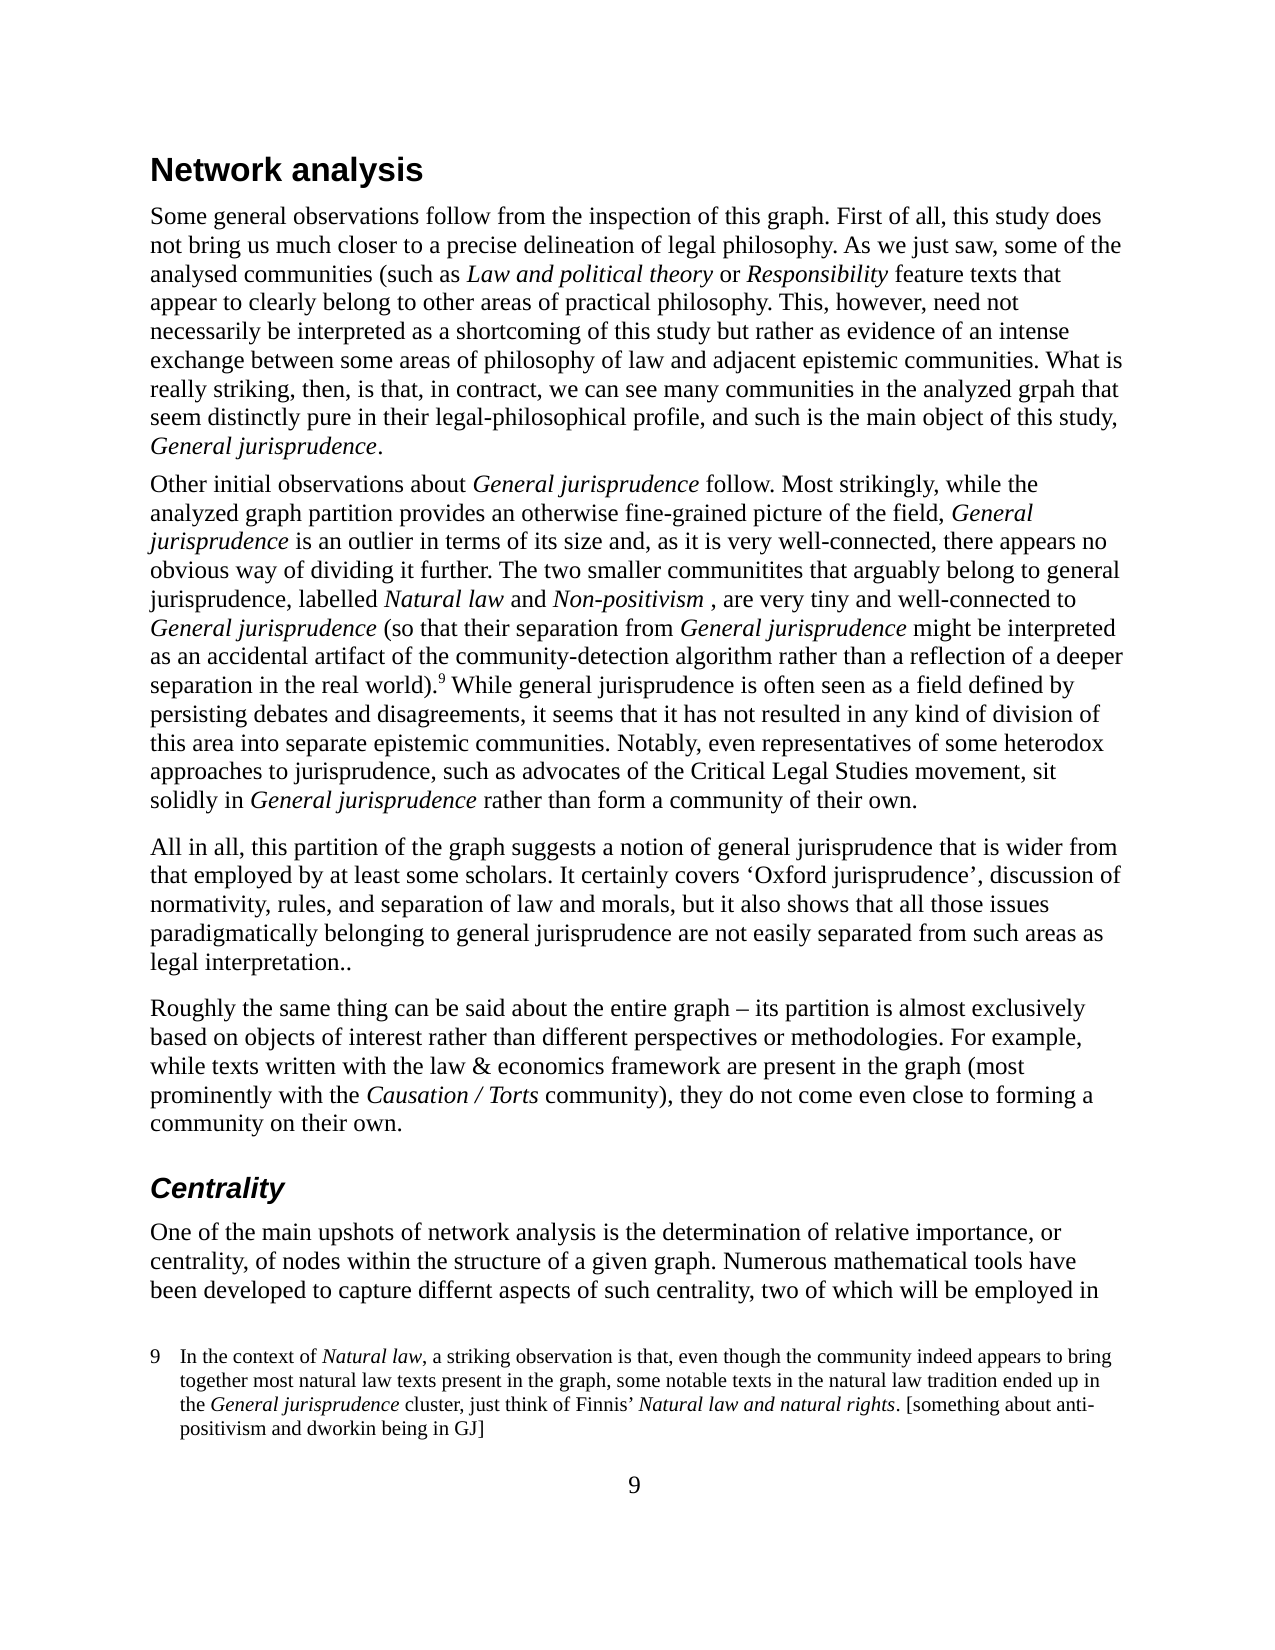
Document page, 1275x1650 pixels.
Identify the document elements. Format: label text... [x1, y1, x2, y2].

text Roughly the same thing can be said about the entire graph – its partition is almost exclusively based on objects of interest rather than different perspectives or methodologies. For example, while texts written with the law & economics framework are present in the graph (most prominently with the Causation / Torts community), they do not come even close to forming a community on their own. [150, 993, 1125, 1137]
subtitle Centrality [150, 1171, 1125, 1205]
text Some general observations follow from the inspection of this graph. First of all, this study does not bring us much closer to a precise delineation of legal philosophy. As we just saw, some of the analysed communities (such as Law and political theory or Responsibility feature texts that appear to clearly belong to other areas of practical philosophy. This, however, need not necessarily be interpreted as a shortcoming of this study but rather as evidence of an intense exchange between some areas of philosophy of law and adjacent epistemic communities. What is really striking, then, is that, in contract, we can see many communities in the analyzed grpah that seem distinctly pure in their legal-philosophical profile, and such is the main object of this study, General jurisprudence. [150, 201, 1125, 460]
subtitle Network analysis [150, 150, 1125, 189]
text Other initial observations about General jurisprudence follow. Most strikingly, while the analyzed graph partition provides an otherwise fine-grained picture of the field, General jurisprudence is an outlier in terms of its size and, as it is very well-connected, there appears no obvious way of dividing it further. The two smaller communitites that arguably belong to general jurisprudence, labelled Natural law and Non-positivism , are very tiny and well-connected to General jurisprudence (so that their separation from General jurisprudence might be interpreted as an accidental artifact of the community-detection algorithm rather than a reflection of a deeper separation in the real world). While general jurisprudence is often seen as a field defined by persisting debates and disagreements, it seems that it has not resulted in any kind of division of this area into separate epistemic communities. Notably, even representatives of some heterodox approaches to jurisprudence, such as advocates of the Critical Legal Studies movement, sit solidly in General jurisprudence rather than form a community of their own. [150, 469, 1125, 814]
text In the context of Natural law, a striking observation is that, even though the community indeed appears to bring together most natural law texts present in the graph, some notable texts in the natural law tradition ended up in the General jurisprudence cluster, just think of Finnis’ Natural law and natural rights. [something about anti-positivism and dworkin being in GJ] [150, 1344, 1125, 1440]
text All in all, this partition of the graph suggests a notion of general jurisprudence that is wider from that employed by at least some scholars. It certainly covers ‘Oxford jurisprudence’, discussion of normativity, rules, and separation of law and morals, but it also shows that all those issues paradigmatically belonging to general jurisprudence are not easily separated from such areas as legal interpretation.. [150, 832, 1125, 976]
text One of the main upshots of network analysis is the determination of relative importance, or centrality, of nodes within the structure of a given graph. Numerous mathematical tools have been developed to capture differnt aspects of such centrality, two of which will be employed in [150, 1217, 1125, 1303]
